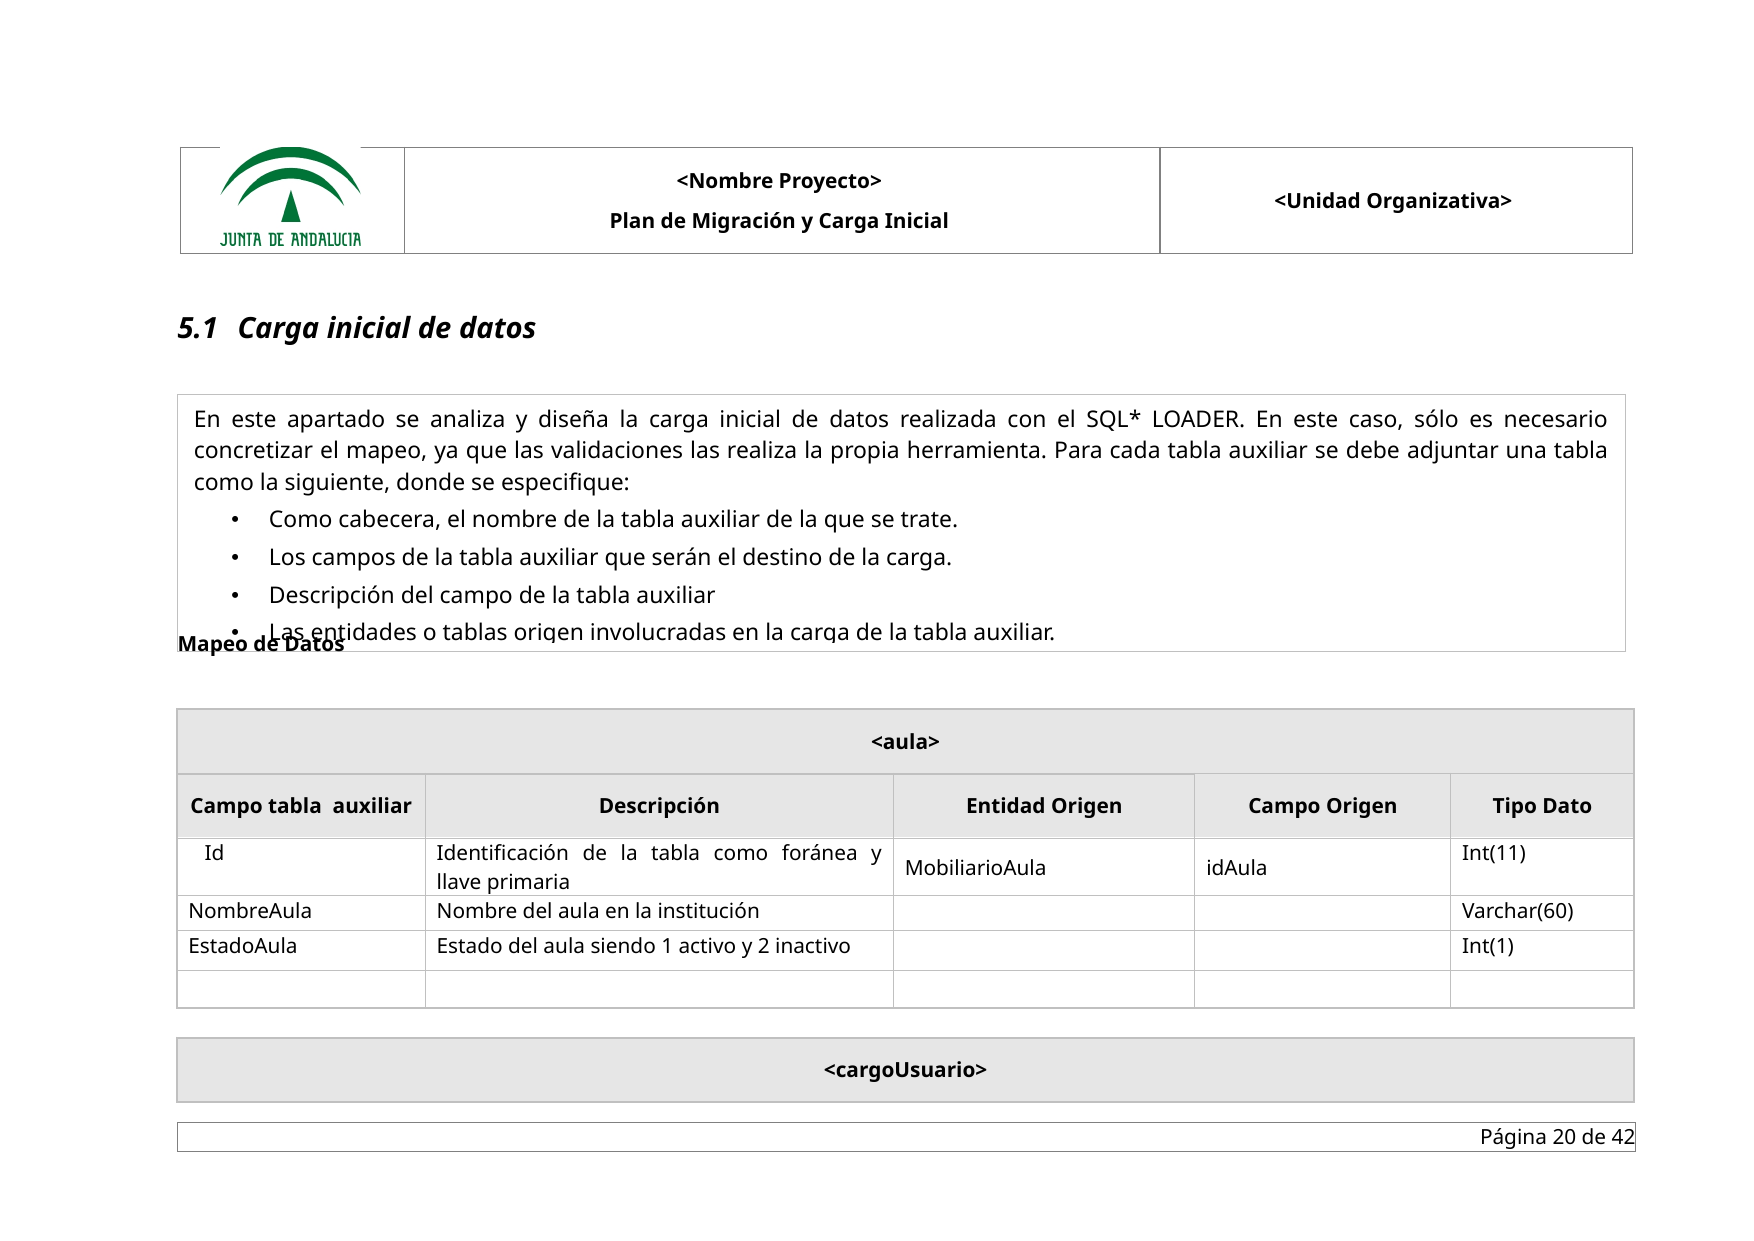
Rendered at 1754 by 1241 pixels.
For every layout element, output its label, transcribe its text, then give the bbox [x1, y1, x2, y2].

table_cell MobiliarioAula [894, 839, 1194, 895]
table_cell Varchar(60) [1451, 896, 1633, 930]
table_cell Campo Origen [1195, 774, 1450, 837]
list Los campos de la tabla auxiliar que serán el destino de la carga. [231, 519, 1610, 550]
table_cell [1451, 971, 1633, 1007]
text En este apartado se analiza y diseña la carga inicial de datos realizada con el SQL* LOADER. En este caso, sólo es necesario concretizar el mapeo, ya que las validaciones las realiza la propia herramienta. Para cada tabla auxiliar se debe adjuntar una tabla como la siguiente, donde se especifique: [194, 395, 1610, 474]
list Descripción del campo de la tabla auxiliar [231, 556, 1610, 588]
table_cell idAula [1195, 839, 1450, 895]
table_cell [1195, 971, 1450, 1007]
table_cell [178, 971, 425, 1007]
table_cell Tipo Dato [1451, 774, 1633, 837]
table_cell [894, 896, 1194, 930]
table_cell [894, 931, 1194, 969]
table_cell Descripción [426, 775, 893, 837]
table_cell Campo tabla auxiliar [178, 775, 425, 837]
list Como cabecera, el nombre de la tabla auxiliar de la que se trate. [231, 481, 1610, 512]
table_cell [426, 971, 893, 1007]
table_cell EstadoAula [178, 931, 425, 969]
subtitle Carga inicial de datos [177, 307, 1636, 347]
table_cell NombreAula [178, 896, 425, 930]
table_header <aula> [178, 710, 1633, 773]
table_cell [1195, 931, 1450, 969]
table_cell Estado del aula siendo 1 activo y 2 inactivo [426, 931, 893, 969]
table_cell [1195, 896, 1450, 930]
list Las entidades o tablas origen involucradas en la carga de la tabla auxiliar. [231, 594, 1610, 620]
table_header <cargoUsuario> [178, 1039, 1633, 1101]
table_cell Entidad Origen [894, 775, 1194, 837]
table_cell Nombre del aula en la institución [426, 896, 893, 930]
table_cell Id [178, 839, 425, 895]
table_cell Int(11) [1451, 839, 1633, 895]
table_cell Identificación de la tabla como foránea y llave primaria [426, 839, 893, 895]
table_cell [894, 971, 1194, 1007]
text Mapeo de Datos [177, 372, 1636, 658]
table_cell Int(1) [1451, 931, 1633, 969]
